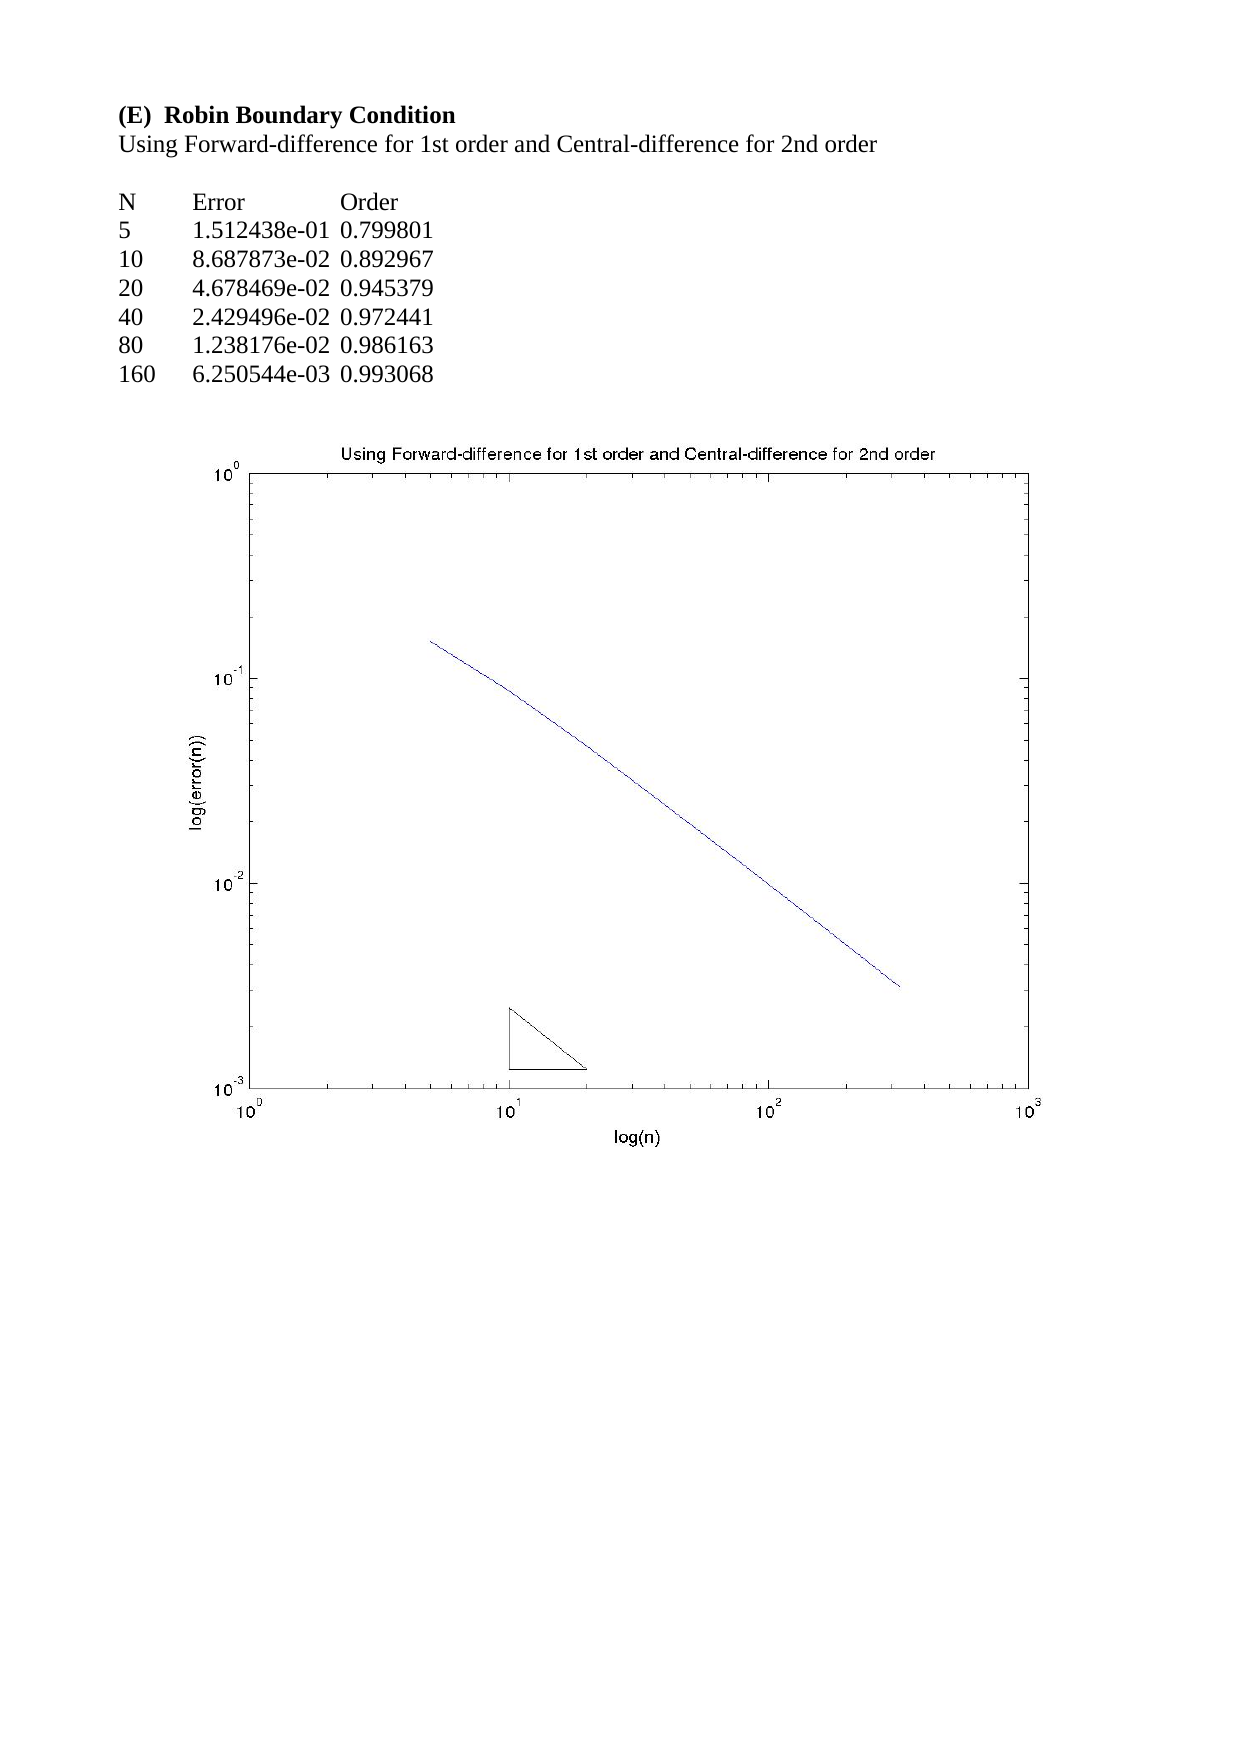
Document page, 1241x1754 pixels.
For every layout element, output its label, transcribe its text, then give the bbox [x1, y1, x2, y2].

text Using Forward-difference for 1st order and Central-difference for 2nd order [118, 129, 1122, 158]
text 20 4.678469e-02 0.945379 [118, 273, 1122, 302]
picture [118, 416, 1123, 1171]
text 5 1.512438e-01 0.799801 [118, 215, 1122, 244]
text (E) Robin Boundary Condition [118, 100, 1122, 129]
text 160 6.250544e-03 0.993068 [118, 359, 1122, 388]
text 40 2.429496e-02 0.972441 [118, 302, 1122, 330]
text 10 8.687873e-02 0.892967 [118, 244, 1122, 273]
text 80 1.238176e-02 0.986163 [118, 330, 1122, 359]
text N Error Order [118, 187, 1122, 215]
